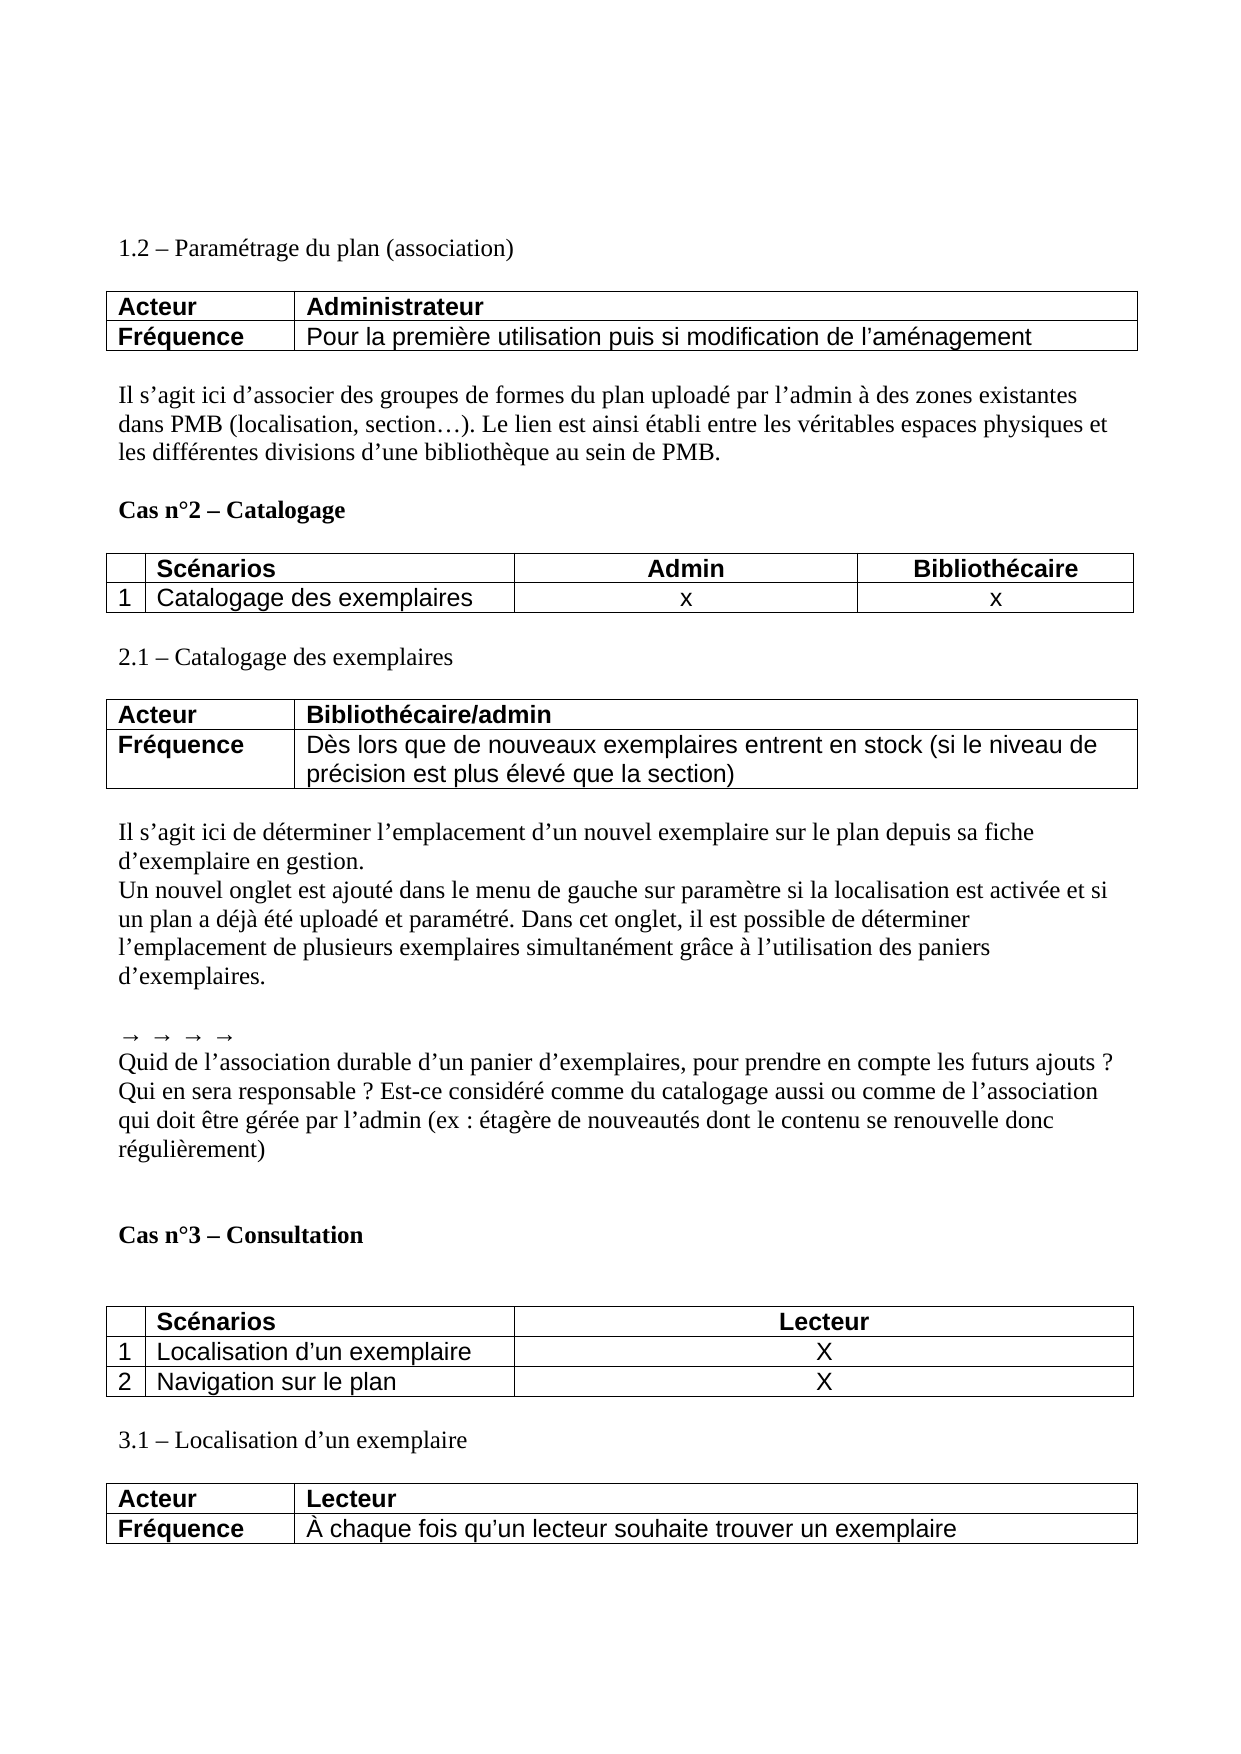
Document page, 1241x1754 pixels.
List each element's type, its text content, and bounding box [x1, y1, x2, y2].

table_header Administrateur [295, 292, 1137, 320]
table_cell Fréquence [107, 1514, 294, 1542]
table_cell x [858, 583, 1133, 612]
table_cell Dès lors que de nouveaux exemplaires entrent en stock (si le niveau de précision est plus élevé que la section) [295, 730, 1137, 788]
table_cell x [515, 583, 857, 612]
text Un nouvel onglet est ajouté dans le menu de gauche sur paramètre si la localisation est activée et si un plan a déjà été uploadé et paramétré. Dans cet onglet, il est possible de déterminer l’emplacement de plusieurs exemplaires simultanément grâce à l’utilisation des paniers d’exemplaires. [118, 875, 1122, 990]
table_header [107, 554, 145, 582]
table_header Lecteur [515, 1307, 1133, 1336]
table_cell X [515, 1337, 1133, 1366]
text Cas n°2 – Catalogage [118, 495, 1122, 524]
text Cas n°3 – Consultation [118, 1220, 1122, 1249]
table_cell Fréquence [107, 321, 294, 350]
text Il s’agit ici d’associer des groupes de formes du plan uploadé par l’admin à des zones existantes dans PMB (localisation, section…). Le lien est ainsi établi entre les véritables espaces physiques et les différentes divisions d’une bibliothèque au sein de PMB. [118, 380, 1122, 466]
table_cell 2 [107, 1367, 145, 1396]
table_cell Catalogage des exemplaires [146, 583, 514, 612]
table_header Acteur [107, 1484, 294, 1513]
table_cell Navigation sur le plan [146, 1367, 514, 1396]
table_header [107, 1307, 145, 1336]
text Quid de l’association durable d’un panier d’exemplaires, pour prendre en compte les futurs ajouts ? Qui en sera responsable ? Est-ce considéré comme du catalogage aussi ou comme de l’association qui doit être gérée par l’admin (ex : étagère de nouveautés dont le contenu se renouvelle donc régulièrement) [118, 1047, 1122, 1162]
table_header Admin [515, 554, 857, 582]
text Il s’agit ici de déterminer l’emplacement d’un nouvel exemplaire sur le plan depuis sa fiche d’exemplaire en gestion. [118, 817, 1122, 875]
table_header Lecteur [295, 1484, 1137, 1513]
text 3.1 – Localisation d’un exemplaire [118, 1425, 1122, 1454]
table_header Bibliothécaire [858, 554, 1133, 582]
table_cell À chaque fois qu’un lecteur souhaite trouver un exemplaire [295, 1514, 1137, 1542]
table_header Acteur [107, 700, 294, 729]
table_cell Pour la première utilisation puis si modification de l’aménagement [295, 321, 1137, 350]
text 2.1 – Catalogage des exemplaires [118, 642, 1122, 671]
text → → → → [118, 1019, 1122, 1047]
table_cell Localisation d’un exemplaire [146, 1337, 514, 1366]
table_header Acteur [107, 292, 294, 320]
table_header Bibliothécaire/admin [295, 700, 1137, 729]
table_cell X [515, 1367, 1133, 1396]
table_cell Fréquence [107, 730, 294, 788]
table_header Scénarios [146, 1307, 514, 1336]
table_header Scénarios [146, 554, 514, 582]
table_cell 1 [107, 583, 145, 612]
table_cell 1 [107, 1337, 145, 1366]
text 1.2 – Paramétrage du plan (association) [118, 233, 1122, 262]
